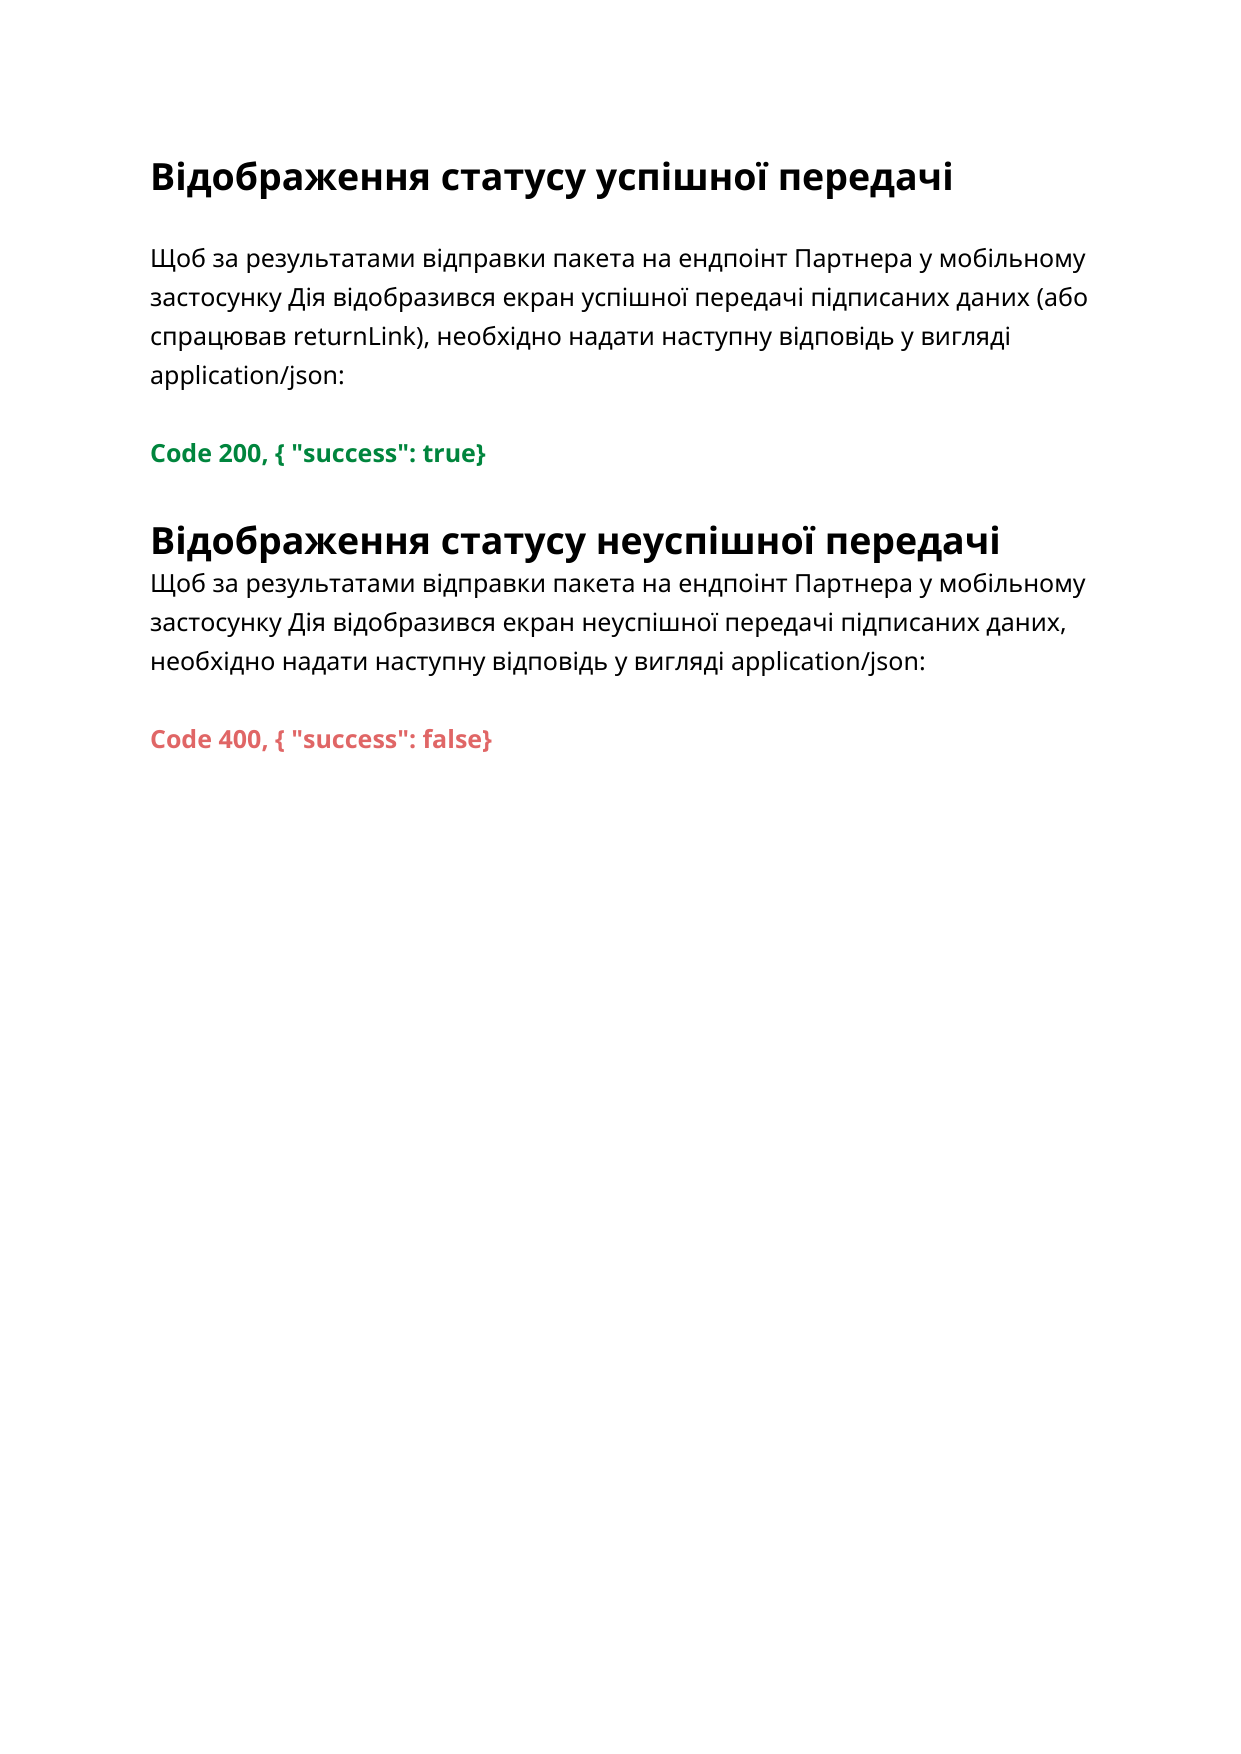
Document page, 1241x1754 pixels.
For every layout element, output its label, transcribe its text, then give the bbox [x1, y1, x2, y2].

text Code 200, { "success": true} [150, 436, 1094, 470]
text Щоб за результатами відправки пакета на ендпоінт Партнера у мобільному застосунку Дія відобразився екран неуспішної передачі підписаних даних, необхідно надати наступну відповідь у вигляді application/json: [150, 565, 1094, 678]
text Щоб за результатами відправки пакета на ендпоінт Партнера у мобільному застосунку Дія відобразився екран успішної передачі підписаних даних (або спрацював returnLink), необхідно надати наступну відповідь у вигляді application/json: [150, 240, 1094, 392]
subtitle Відображення статусу успішної передачі [150, 150, 1094, 201]
subtitle Відображення статусу неуспішної передачі [150, 514, 1094, 565]
text Code 400, { "success": false} [150, 722, 1094, 756]
